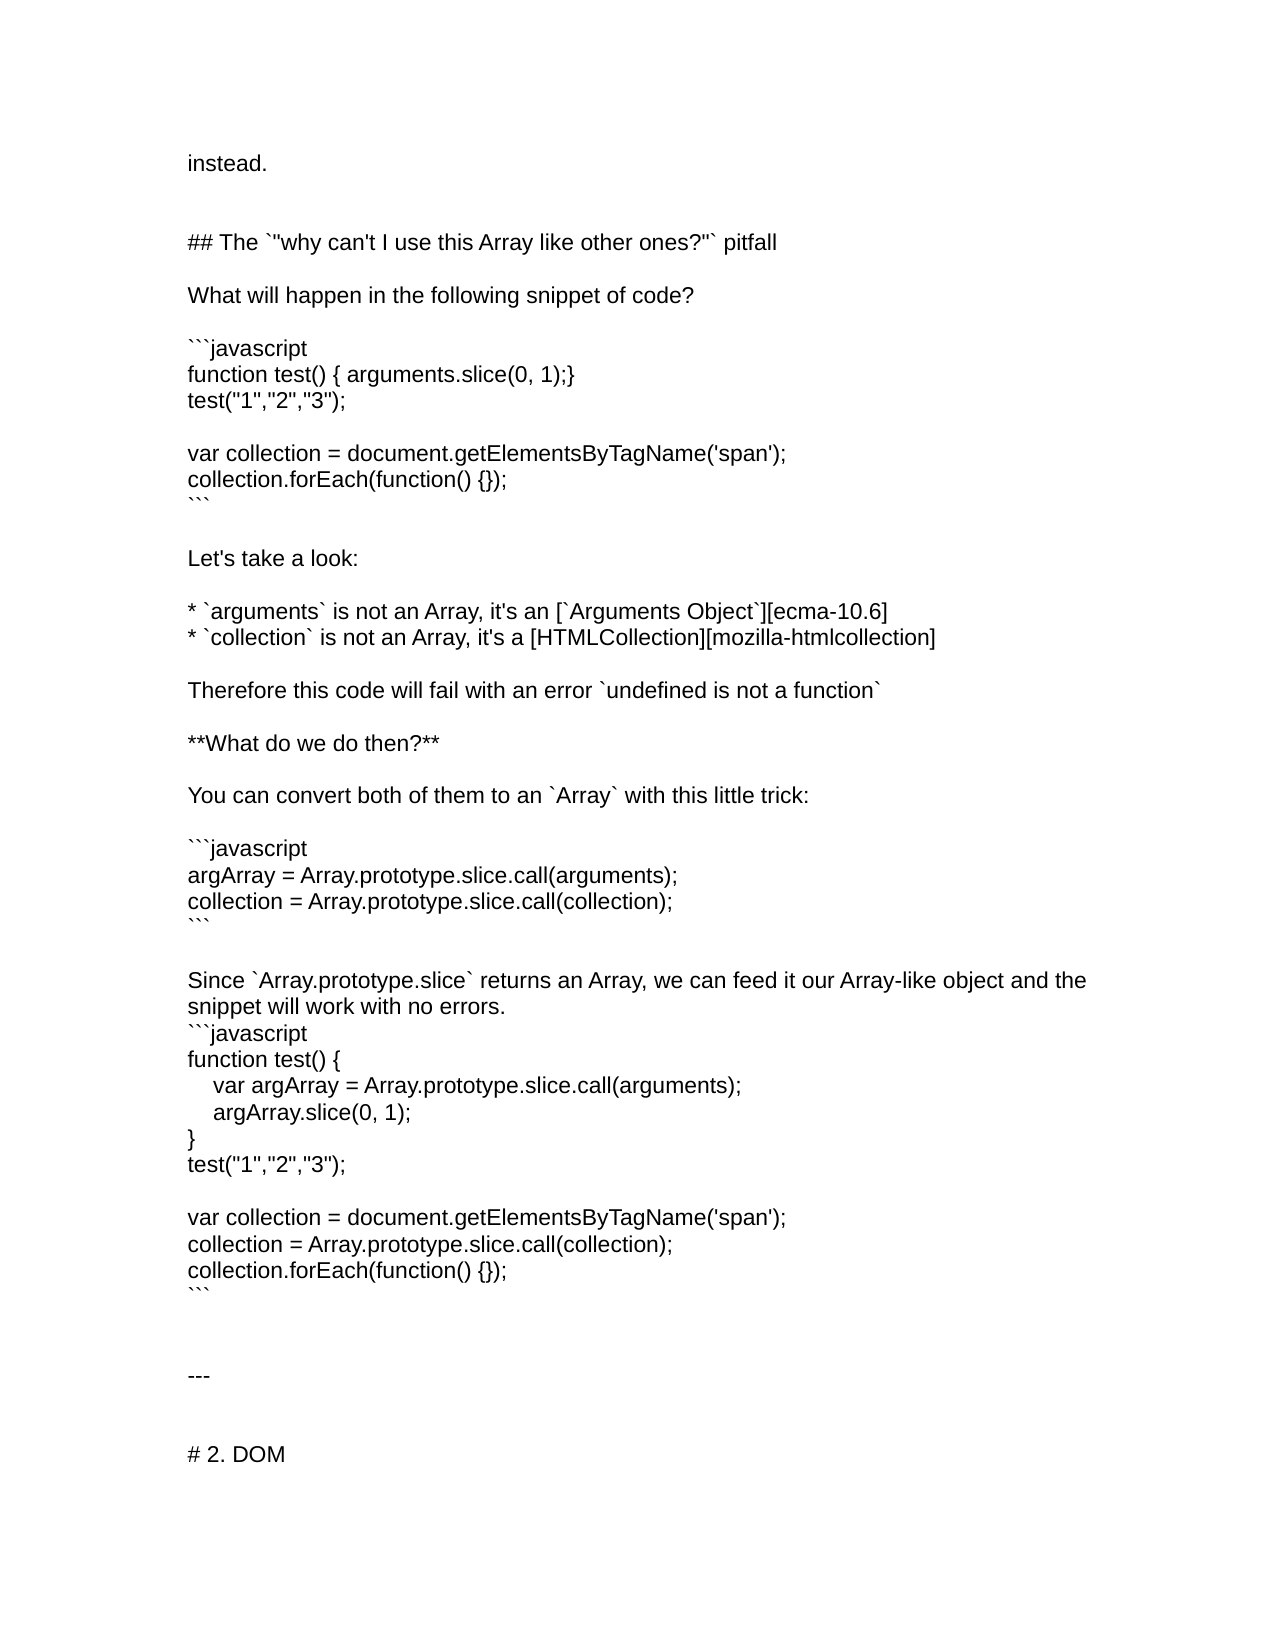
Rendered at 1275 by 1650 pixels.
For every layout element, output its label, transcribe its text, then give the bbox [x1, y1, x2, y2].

text collection = Array.prototype.slice.call(collection); [187, 1231, 1087, 1257]
text * `collection` is not an Array, it's a [HTMLCollection][mozilla-htmlcollection] [187, 624, 1087, 651]
text You can convert both of them to an `Array` with this little trick: [187, 782, 1087, 809]
text ``` [187, 1283, 1087, 1309]
text ## The `"why can't I use this Array like other ones?"` pitfall [187, 229, 1087, 255]
text Therefore this code will fail with an error `undefined is not a function` [187, 677, 1087, 703]
text } [187, 1125, 1087, 1151]
text argArray = Array.prototype.slice.call(arguments); [187, 862, 1087, 888]
text argArray.slice(0, 1); [187, 1099, 1087, 1125]
text **What do we do then?** [187, 730, 1087, 756]
text collection = Array.prototype.slice.call(collection); [187, 888, 1087, 914]
text Since `Array.prototype.slice` returns an Array, we can feed it our Array-like object and the snippet will work with no errors. [187, 967, 1087, 1020]
text collection.forEach(function() {}); [187, 466, 1087, 493]
text # 2. DOM [187, 1441, 1087, 1468]
text Let's take a look: [187, 545, 1087, 572]
text function test() { [187, 1046, 1087, 1072]
text ``` [187, 914, 1087, 941]
text ``` [187, 493, 1087, 519]
text var collection = document.getElementsByTagName('span'); [187, 1204, 1087, 1231]
text ```javascript [187, 835, 1087, 862]
text var collection = document.getElementsByTagName('span'); [187, 440, 1087, 466]
text var argArray = Array.prototype.slice.call(arguments); [187, 1072, 1087, 1099]
text ```javascript [187, 334, 1087, 361]
text What will happen in the following snippet of code? [187, 282, 1087, 308]
text --- [187, 1362, 1087, 1389]
text * `arguments` is not an Array, it's an [`Arguments Object`][ecma-10.6] [187, 598, 1087, 624]
text test("1","2","3"); [187, 1151, 1087, 1178]
text instead. [187, 150, 1087, 176]
text function test() { arguments.slice(0, 1);} [187, 361, 1087, 387]
text collection.forEach(function() {}); [187, 1257, 1087, 1283]
text ```javascript [187, 1020, 1087, 1046]
text test("1","2","3"); [187, 387, 1087, 413]
